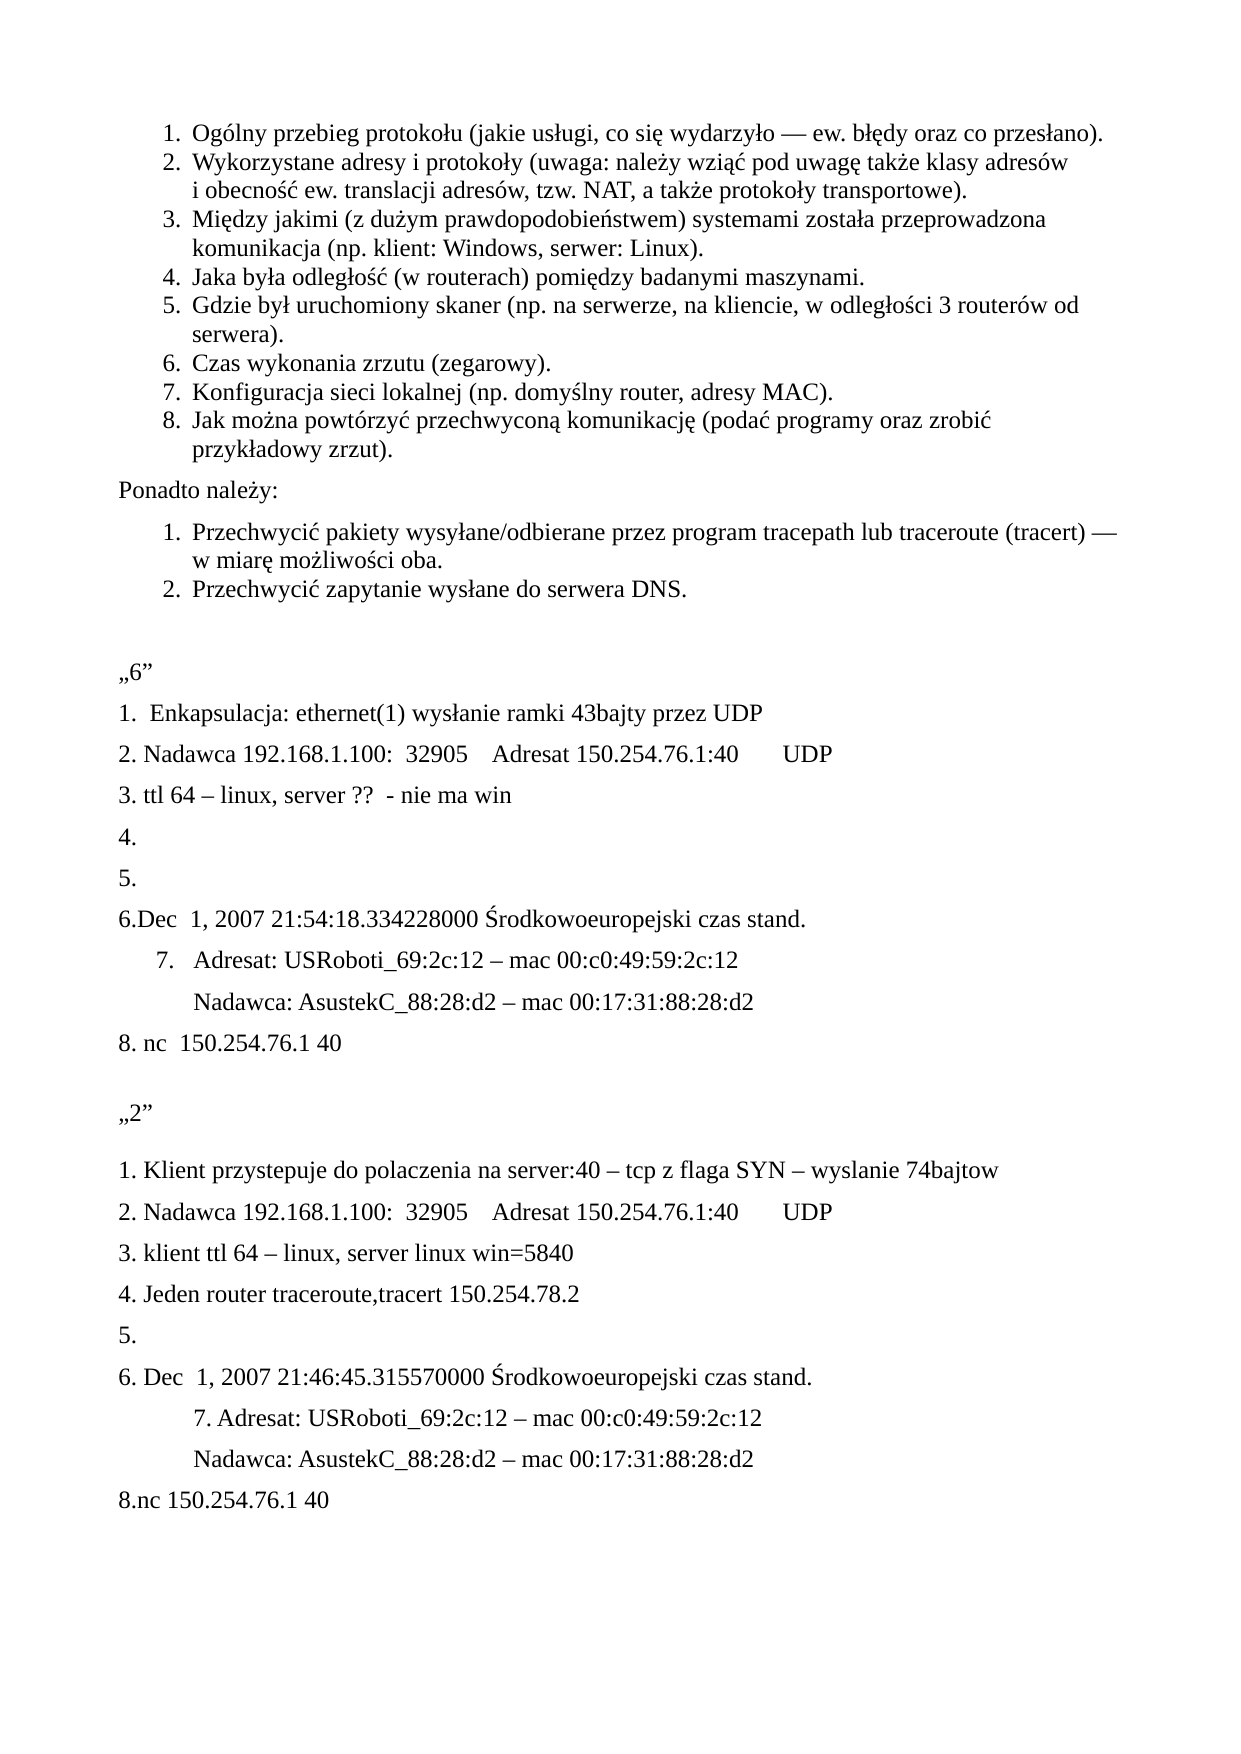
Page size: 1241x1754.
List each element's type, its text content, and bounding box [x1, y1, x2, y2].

list Przechwycić zapytanie wysłane do serwera DNS. [162, 574, 1122, 603]
text 2. Nadawca 192.168.1.100: 32905 Adresat 150.254.76.1:40 UDP [118, 739, 1122, 768]
list Nadawca: AsustekC_88:28:d2 – mac 00:17:31:88:28:d2 [156, 987, 1122, 1016]
text 6. Dec 1, 2007 21:46:45.315570000 Środkowoeuropejski czas stand. [118, 1362, 1122, 1391]
list Jaka była odległość (w routerach) pomiędzy badanymi maszynami. [162, 262, 1122, 291]
list Ogólny przebieg protokołu (jakie usługi, co się wydarzyło — ew. błędy oraz co przesłano). [162, 118, 1122, 147]
text 3. ttl 64 – linux, server ?? - nie ma win [118, 781, 1122, 809]
list Jak można powtórzyć przechwyconą komunikację (podać programy oraz zrobić przykładowy zrzut). [162, 406, 1122, 463]
text 2. Nadawca 192.168.1.100: 32905 Adresat 150.254.76.1:40 UDP [118, 1197, 1122, 1226]
text 1. Klient przystepuje do polaczenia na server:40 – tcp z flaga SYN – wyslanie 74bajtow [118, 1156, 1122, 1184]
list Wykorzystane adresy i protokoły (uwaga: należy wziąć pod uwagę także klasy adresów i obecność ew. translacji adresów, tzw. NAT, a także protokoły transportowe). [162, 147, 1122, 204]
text 5. [118, 1321, 1122, 1349]
text „6” [118, 657, 1122, 686]
text Ponadto należy: [118, 476, 1122, 504]
list Nadawca: AsustekC_88:28:d2 – mac 00:17:31:88:28:d2 [156, 1444, 1122, 1473]
list 7. Adresat: USRoboti_69:2c:12 – mac 00:c0:49:59:2c:12 [156, 1403, 1122, 1432]
text 5. [118, 863, 1122, 892]
text 8.nc 150.254.76.1 40 [118, 1486, 1122, 1514]
text 3. klient ttl 64 – linux, server linux win=5840 [118, 1238, 1122, 1267]
text 1. Enkapsulacja: ethernet(1) wysłanie ramki 43bajty przez UDP [118, 698, 1122, 727]
text „2” [118, 1098, 1122, 1127]
text 8. nc 150.254.76.1 40 [118, 1028, 1122, 1057]
text 4. Jeden router traceroute,tracert 150.254.78.2 [118, 1279, 1122, 1308]
list Gdzie był uruchomiony skaner (np. na serwerze, na kliencie, w odległości 3 routerów od serwera). [162, 291, 1122, 348]
list Przechwycić pakiety wysyłane/odbierane przez program tracepath lub traceroute (tracert) — w miarę możliwości oba. [162, 517, 1122, 574]
list Konfiguracja sieci lokalnej (np. domyślny router, adresy MAC). [162, 377, 1122, 406]
list Czas wykonania zrzutu (zegarowy). [162, 348, 1122, 377]
text 4. [118, 822, 1122, 851]
text 6.Dec 1, 2007 21:54:18.334228000 Środkowoeuropejski czas stand. [118, 904, 1122, 933]
list Adresat: USRoboti_69:2c:12 – mac 00:c0:49:59:2c:12 [156, 946, 1122, 974]
list Między jakimi (z dużym prawdopodobieństwem) systemami została przeprowadzona komunikacja (np. klient: Windows, serwer: Linux). [162, 204, 1122, 262]
